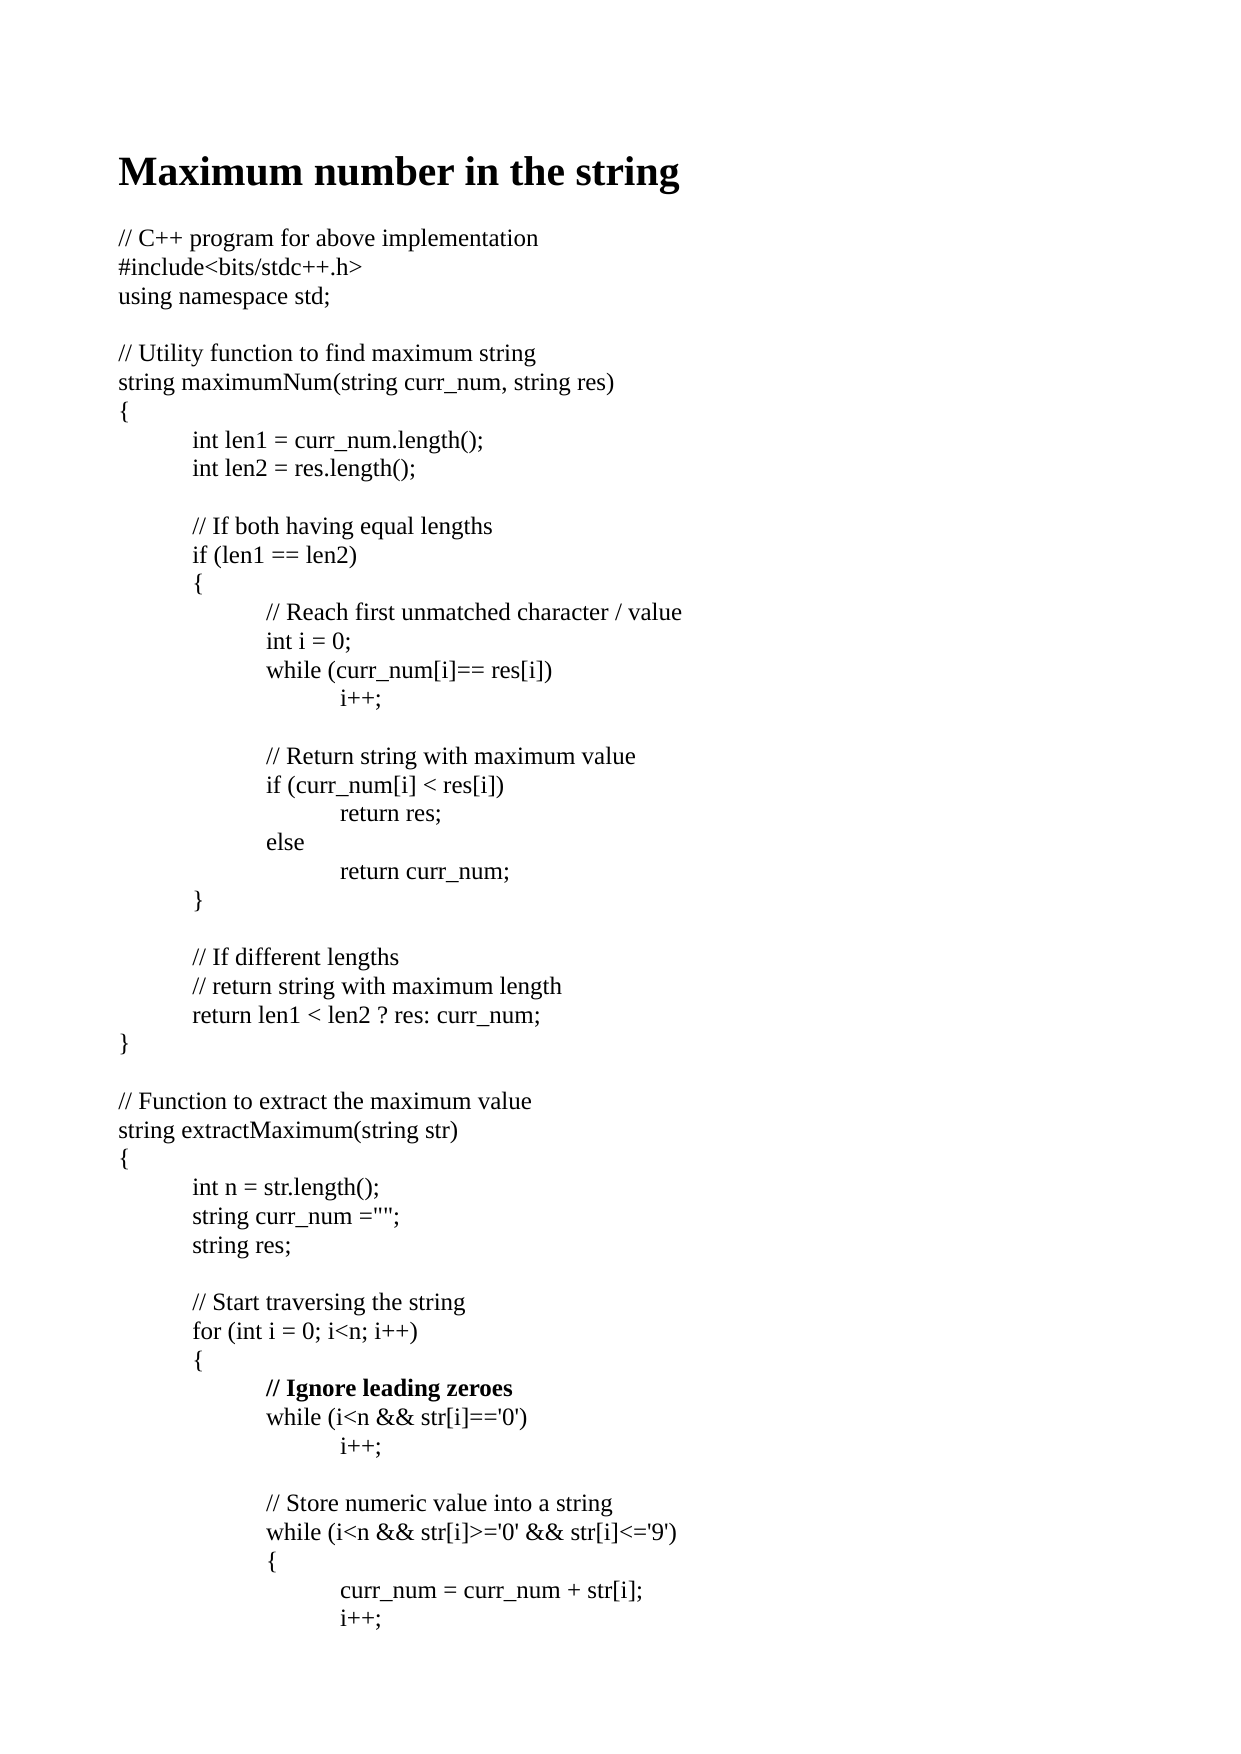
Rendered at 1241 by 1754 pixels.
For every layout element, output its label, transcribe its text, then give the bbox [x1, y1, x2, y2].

text // Start traversing the string [118, 1287, 1122, 1316]
text // Store numeric value into a string [118, 1488, 1122, 1517]
text // If different lengths [118, 942, 1122, 971]
text string curr_num =""; [118, 1201, 1122, 1230]
text while (i<n && str[i]=='0') [118, 1402, 1122, 1431]
text int n = str.length(); [118, 1172, 1122, 1201]
text { [118, 1546, 1122, 1575]
text string maximumNum(string curr_num, string res) [118, 367, 1122, 396]
text i++; [118, 683, 1122, 712]
text return len1 < len2 ? res: curr_num; [118, 1000, 1122, 1028]
text return res; [118, 798, 1122, 827]
text // return string with maximum length [118, 971, 1122, 1000]
text else [118, 827, 1122, 856]
text i++; [118, 1431, 1122, 1460]
text // Return string with maximum value [118, 741, 1122, 770]
text while (curr_num[i]== res[i]) [118, 655, 1122, 683]
text // Ignore leading zeroes [118, 1373, 1122, 1402]
text if (curr_num[i] < res[i]) [118, 770, 1122, 798]
text } [118, 885, 1122, 913]
text int i = 0; [118, 626, 1122, 655]
text while (i<n && str[i]>='0' && str[i]<='9') [118, 1517, 1122, 1546]
text if (len1 == len2) [118, 540, 1122, 568]
text using namespace std; [118, 281, 1122, 310]
text // Utility function to find maximum string [118, 338, 1122, 367]
text string extractMaximum(string str) [118, 1115, 1122, 1143]
text Maximum number in the string [118, 147, 1122, 195]
text // If both having equal lengths [118, 511, 1122, 540]
text #include<bits/stdc++.h> [118, 252, 1122, 281]
text { [118, 1143, 1122, 1172]
text i++; [118, 1603, 1122, 1632]
text { [118, 568, 1122, 597]
text } [118, 1028, 1122, 1057]
text // Reach first unmatched character / value [118, 597, 1122, 626]
text { [118, 1345, 1122, 1373]
text // Function to extract the maximum value [118, 1086, 1122, 1115]
text curr_num = curr_num + str[i]; [118, 1575, 1122, 1603]
text return curr_num; [118, 856, 1122, 885]
text int len1 = curr_num.length(); [118, 425, 1122, 453]
text string res; [118, 1230, 1122, 1258]
text // C++ program for above implementation [118, 223, 1122, 252]
text for (int i = 0; i<n; i++) [118, 1316, 1122, 1345]
text int len2 = res.length(); [118, 453, 1122, 482]
text { [118, 396, 1122, 425]
